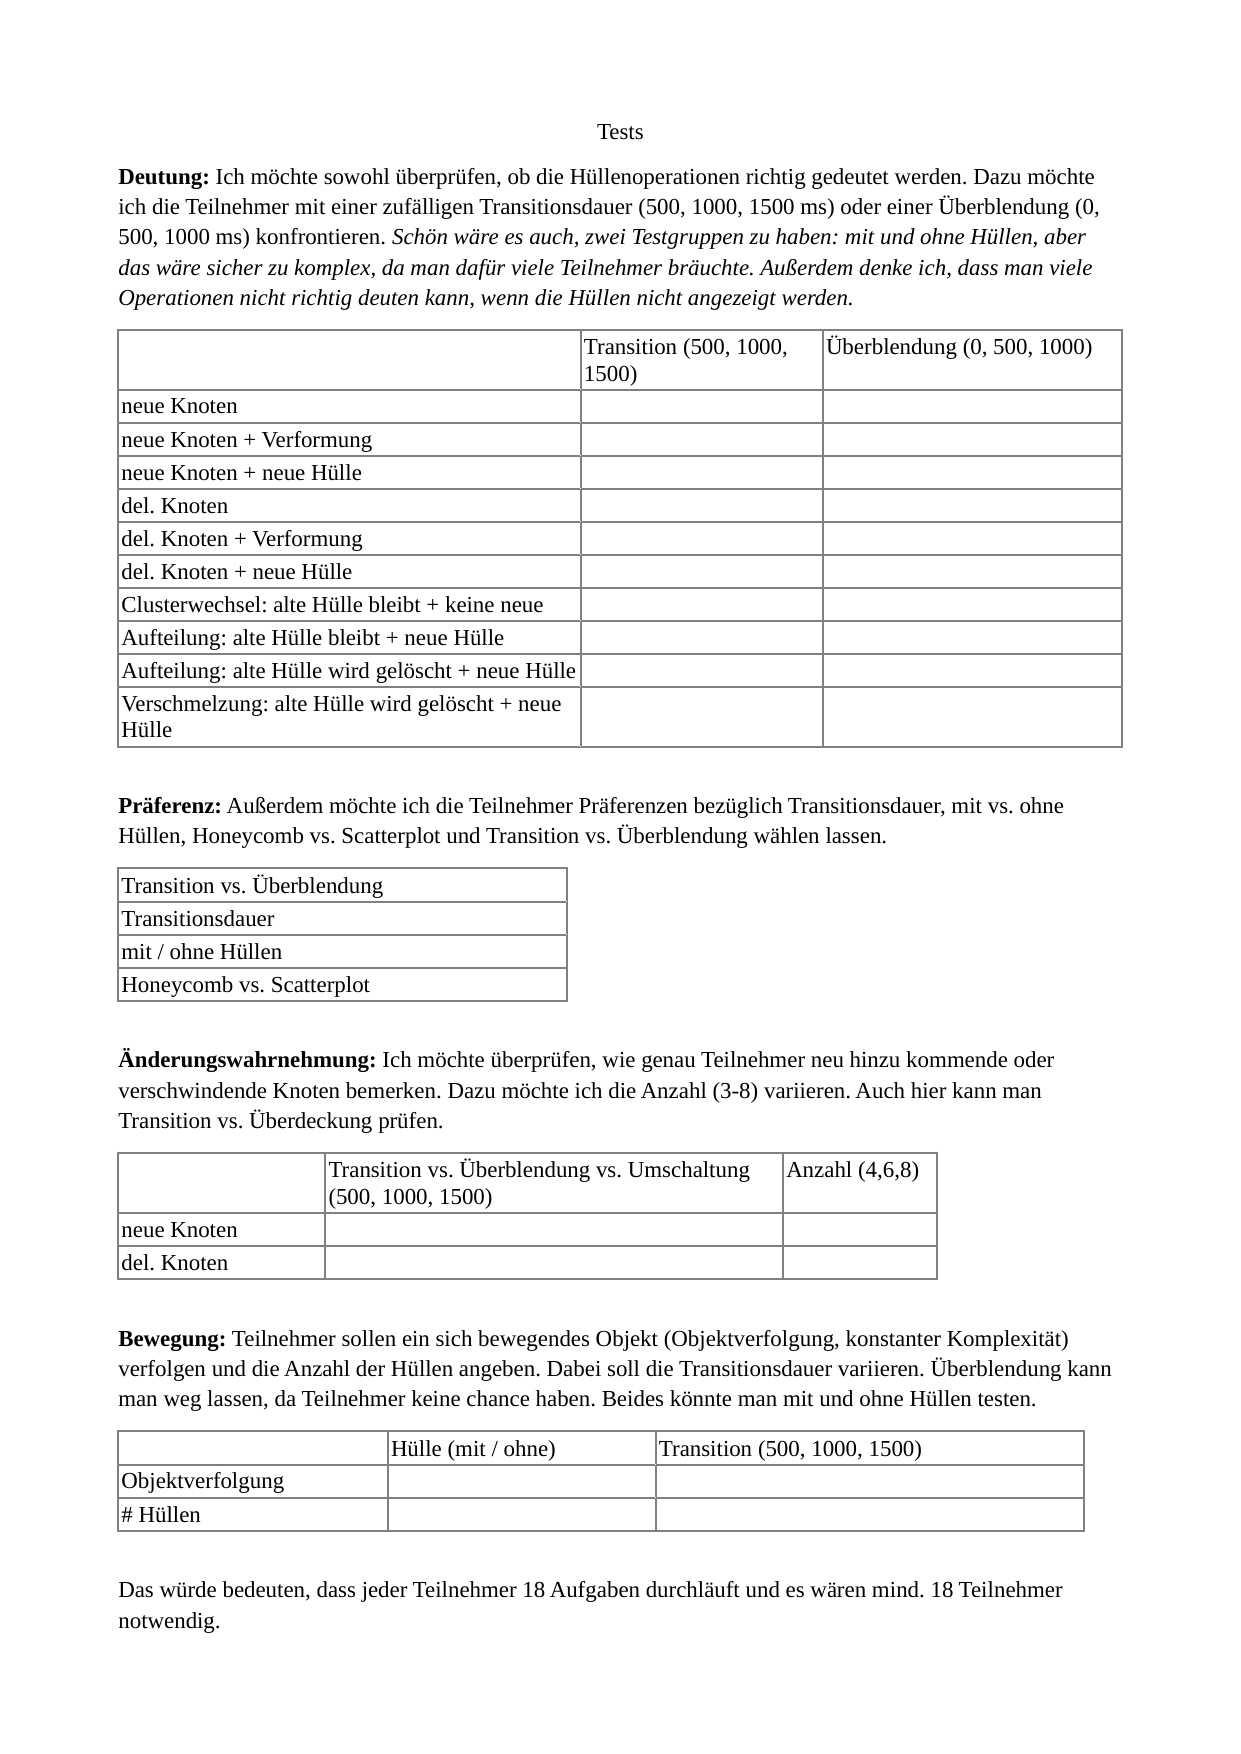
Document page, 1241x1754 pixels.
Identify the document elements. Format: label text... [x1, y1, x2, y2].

table_cell [824, 589, 1121, 620]
table_cell [784, 1214, 936, 1245]
table_cell [582, 391, 822, 422]
table_cell [582, 490, 822, 521]
table_cell [582, 622, 822, 653]
table_cell [582, 556, 822, 587]
table_cell [824, 424, 1121, 455]
table_cell [582, 457, 822, 488]
table_cell [824, 655, 1121, 686]
table_cell neue Knoten + neue Hülle [119, 457, 580, 488]
table_cell neue Knoten + Verformung [119, 424, 580, 455]
table_cell [824, 523, 1121, 554]
table_cell [326, 1214, 782, 1245]
table_cell [582, 589, 822, 620]
table_cell [784, 1247, 936, 1278]
table_cell Honeycomb vs. Scatterplot [119, 969, 566, 1000]
table_cell [389, 1499, 655, 1530]
table_cell Aufteilung: alte Hülle wird gelöscht + neue Hülle [119, 655, 580, 686]
table_header [119, 331, 580, 389]
text Präferenz: Außerdem möchte ich die Teilnehmer Präferenzen bezüglich Transitionsdauer, mit vs. ohne Hüllen, Honeycomb vs. Scatterplot und Transition vs. Überblendung wählen lassen. [118, 792, 1122, 848]
table_cell # Hüllen [119, 1499, 387, 1530]
table_cell neue Knoten [119, 1214, 324, 1245]
table_header Transition (500, 1000, 1500) [657, 1432, 1083, 1464]
table_cell [582, 523, 822, 554]
text Änderungswahrnehmung: Ich möchte überprüfen, wie genau Teilnehmer neu hinzu kommende oder verschwindende Knoten bemerken. Dazu möchte ich die Anzahl (3-8) variieren. Auch hier kann man Transition vs. Überdeckung prüfen. [118, 1047, 1122, 1133]
table_header Transition (500, 1000, 1500) [582, 331, 822, 389]
table_cell Objektverfolgung [119, 1466, 387, 1497]
table_cell [824, 490, 1121, 521]
table_cell [326, 1247, 782, 1278]
table_cell del. Knoten [119, 490, 580, 521]
table_cell [389, 1466, 655, 1497]
table_cell del. Knoten [119, 1247, 324, 1278]
table_cell [824, 391, 1121, 422]
table_cell Verschmelzung: alte Hülle wird gelöscht + neue Hülle [119, 688, 580, 746]
table_cell del. Knoten + neue Hülle [119, 556, 580, 587]
table_cell Aufteilung: alte Hülle bleibt + neue Hülle [119, 622, 580, 653]
text Das würde bedeuten, dass jeder Teilnehmer 18 Aufgaben durchläuft und es wären mind. 18 Teilnehmer notwendig. [118, 1576, 1122, 1633]
table_header [119, 1154, 324, 1212]
table_header Anzahl (4,6,8) [784, 1154, 936, 1212]
table_cell [582, 655, 822, 686]
table_cell [824, 688, 1121, 746]
table_cell mit / ohne Hüllen [119, 936, 566, 967]
table_cell [657, 1466, 1083, 1497]
text Deutung: Ich möchte sowohl überprüfen, ob die Hüllenoperationen richtig gedeutet werden. Dazu möchte ich die Teilnehmer mit einer zufälligen Transitionsdauer (500, 1000, 1500 ms) oder einer Überblendung (0, 500, 1000 ms) konfrontieren. Schön wäre es auch, zwei Testgruppen zu haben: mit und ohne Hüllen, aber das wäre sicher zu komplex, da man dafür viele Teilnehmer bräuchte. Außerdem denke ich, dass man viele Operationen nicht richtig deuten kann, wenn die Hüllen nicht angezeigt werden. [118, 163, 1122, 310]
table_header [119, 1432, 387, 1464]
table_cell Clusterwechsel: alte Hülle bleibt + keine neue [119, 589, 580, 620]
table_cell [824, 556, 1121, 587]
table_header Transition vs. Überblendung [119, 869, 566, 901]
table_cell [582, 424, 822, 455]
table_cell [824, 622, 1121, 653]
table_cell [824, 457, 1121, 488]
table_header Hülle (mit / ohne) [389, 1432, 655, 1464]
table_header Transition vs. Überblendung vs. Umschaltung (500, 1000, 1500) [326, 1154, 782, 1212]
table_cell del. Knoten + Verformung [119, 523, 580, 554]
table_cell neue Knoten [119, 391, 580, 422]
table_cell Transitionsdauer [119, 903, 566, 934]
text Bewegung: Teilnehmer sollen ein sich bewegendes Objekt (Objektverfolgung, konstanter Komplexität) verfolgen und die Anzahl der Hüllen angeben. Dabei soll die Transitionsdauer variieren. Überblendung kann man weg lassen, da Teilnehmer keine chance haben. Beides könnte man mit und ohne Hüllen testen. [118, 1325, 1122, 1411]
table_cell [582, 688, 822, 746]
text Tests [118, 118, 1122, 144]
table_cell [657, 1499, 1083, 1530]
table_header Überblendung (0, 500, 1000) [824, 331, 1121, 389]
